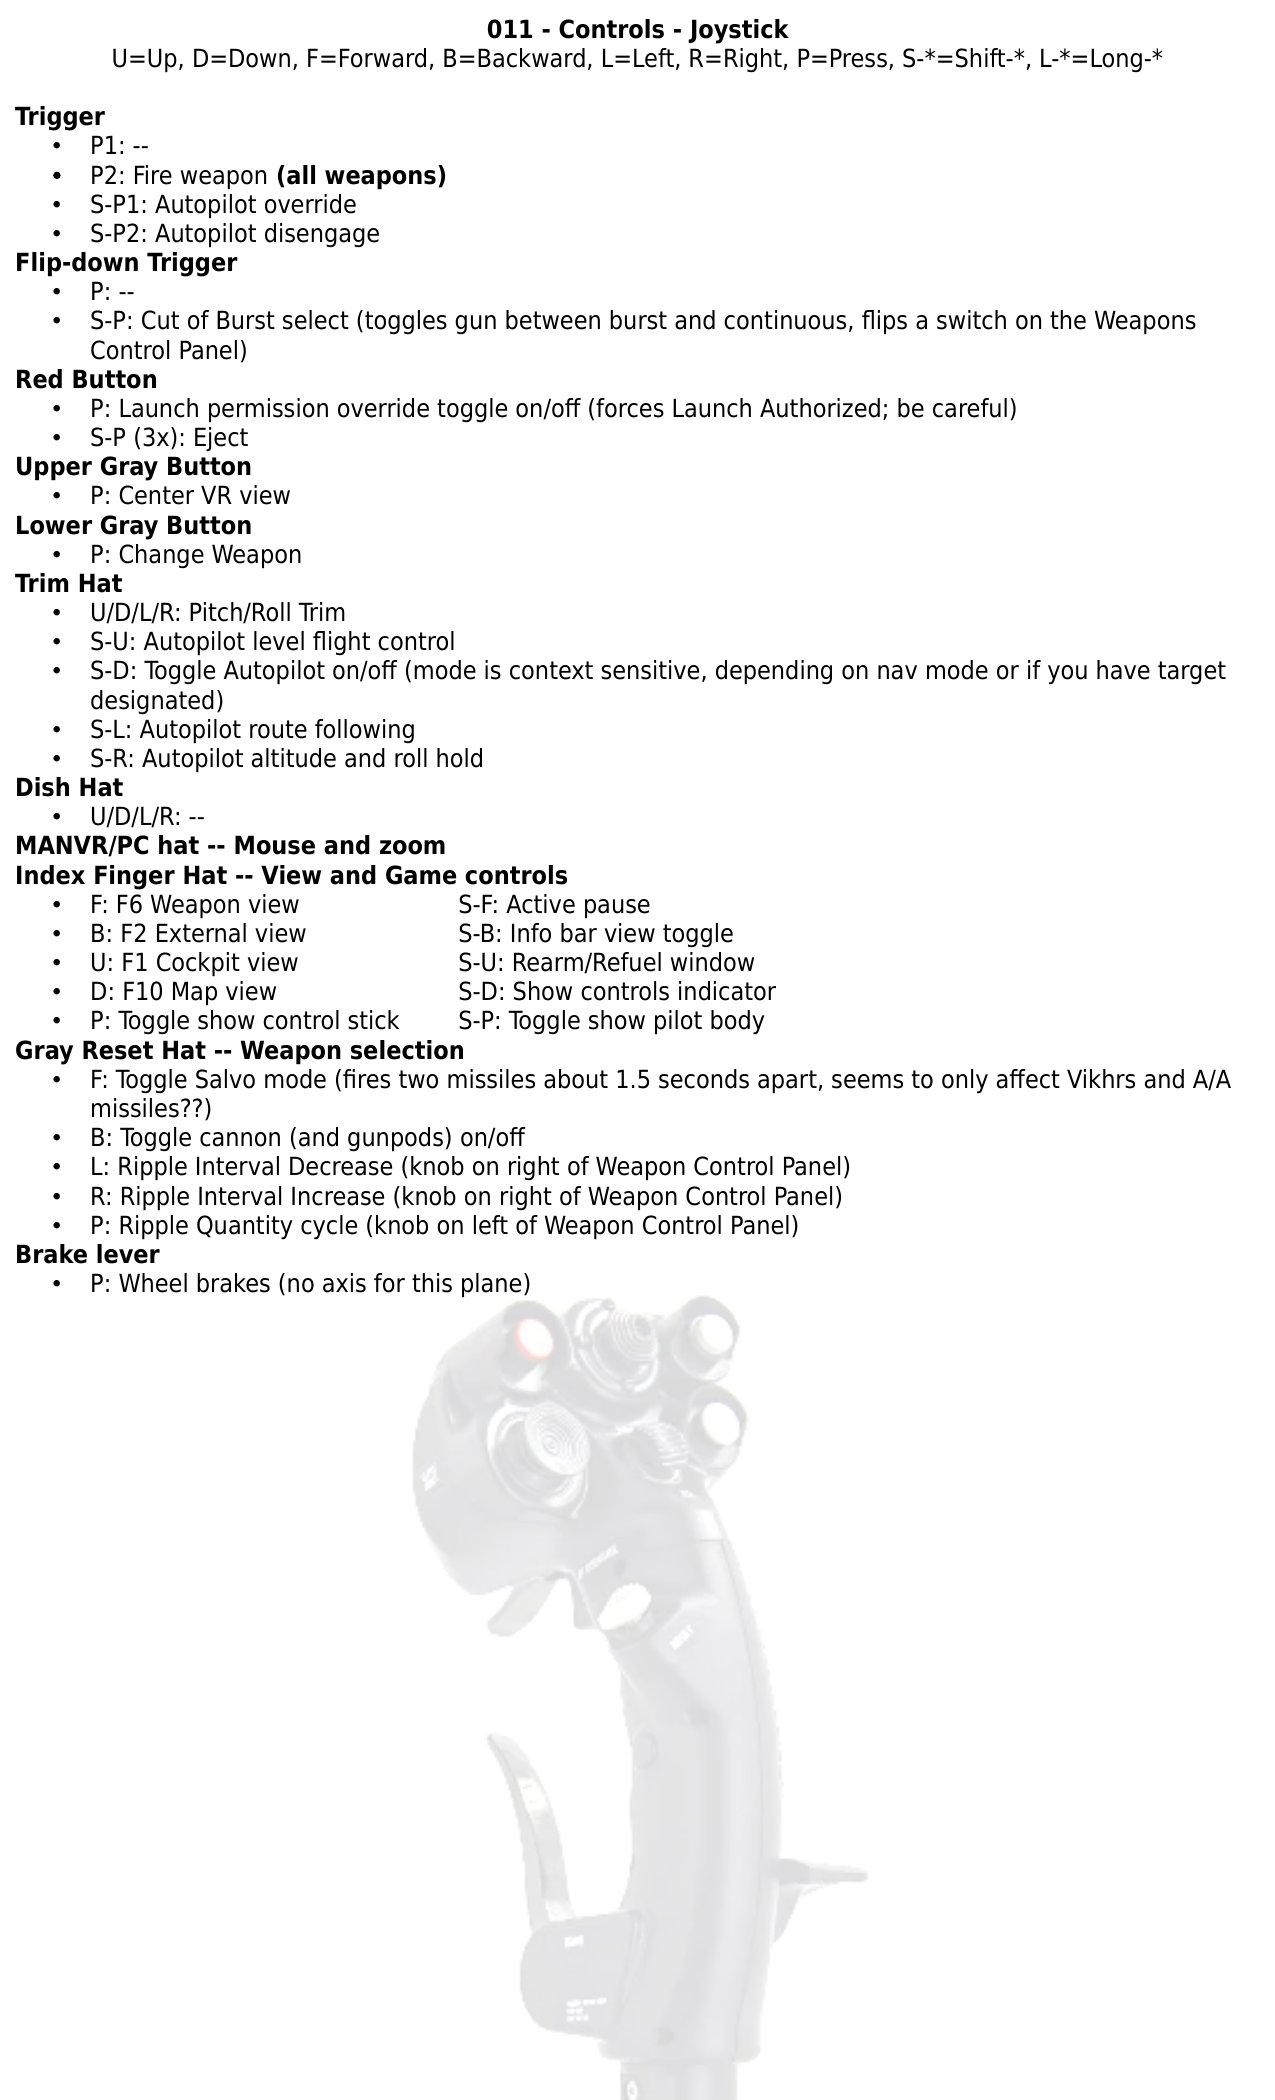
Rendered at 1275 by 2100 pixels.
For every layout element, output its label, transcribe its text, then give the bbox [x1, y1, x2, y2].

list S-L: Autopilot route following [52, 715, 1260, 744]
list U/D/L/R: Pitch/Roll Trim [52, 598, 1260, 627]
list P: Wheel brakes (no axis for this plane) [52, 1269, 1260, 1298]
text Index Finger Hat -- View and Game controls [15, 861, 1260, 890]
list P: Center VR view [52, 482, 1260, 511]
list B: Toggle cannon (and gunpods) on/off [52, 1123, 1260, 1152]
text Red Button [15, 365, 1260, 394]
list D: F10 Map view S-D: Show controls indicator [52, 977, 1260, 1007]
list P2: Fire weapon (all weapons) [52, 161, 1260, 190]
list P: Change Weapon [52, 540, 1260, 569]
list S-P2: Autopilot disengage [52, 219, 1260, 248]
list S-P1: Autopilot override [52, 190, 1260, 219]
list P: Launch permission override toggle on/off (forces Launch Authorized; be careful) [52, 394, 1260, 423]
list F: F6 Weapon view S-F: Active pause [52, 890, 1260, 919]
text Lower Gray Button [15, 511, 1260, 540]
list R: Ripple Interval Increase (knob on right of Weapon Control Panel) [52, 1182, 1260, 1211]
text Dish Hat [15, 773, 1260, 802]
list P: Toggle show control stick S-P: Toggle show pilot body [52, 1007, 1260, 1036]
text Trim Hat [15, 569, 1260, 598]
text U=Up, D=Down, F=Forward, B=Backward, L=Left, R=Right, P=Press, S-*=Shift-*, L-*=Long-* [15, 44, 1260, 73]
list S-P: Cut of Burst select (toggles gun between burst and continuous, flips a switch on the Weapons Control Panel) [52, 307, 1260, 365]
list P: Ripple Quantity cycle (knob on left of Weapon Control Panel) [52, 1211, 1260, 1240]
text Gray Reset Hat -- Weapon selection [15, 1036, 1260, 1065]
list P1: -- [52, 132, 1260, 161]
list S-U: Autopilot level flight control [52, 627, 1260, 657]
list U: F1 Cockpit view S-U: Rearm/Refuel window [52, 948, 1260, 977]
list B: F2 External view S-B: Info bar view toggle [52, 919, 1260, 948]
list F: Toggle Salvo mode (fires two missiles about 1.5 seconds apart, seems to only affect Vikhrs and A/A missiles??) [52, 1065, 1260, 1123]
list P: -- [52, 277, 1260, 307]
text Trigger [15, 102, 1260, 132]
list U/D/L/R: -- [52, 802, 1260, 832]
text 011 - Controls - Joystick [15, 15, 1260, 44]
text Brake lever [15, 1240, 1260, 1269]
list S-P (3x): Eject [52, 423, 1260, 452]
list L: Ripple Interval Decrease (knob on right of Weapon Control Panel) [52, 1152, 1260, 1182]
text Flip-down Trigger [15, 248, 1260, 277]
list S-R: Autopilot altitude and roll hold [52, 744, 1260, 773]
text Upper Gray Button [15, 452, 1260, 482]
list S-D: Toggle Autopilot on/off (mode is context sensitive, depending on nav mode or if you have target designated) [52, 657, 1260, 715]
text MANVR/PC hat -- Mouse and zoom [15, 832, 1260, 861]
